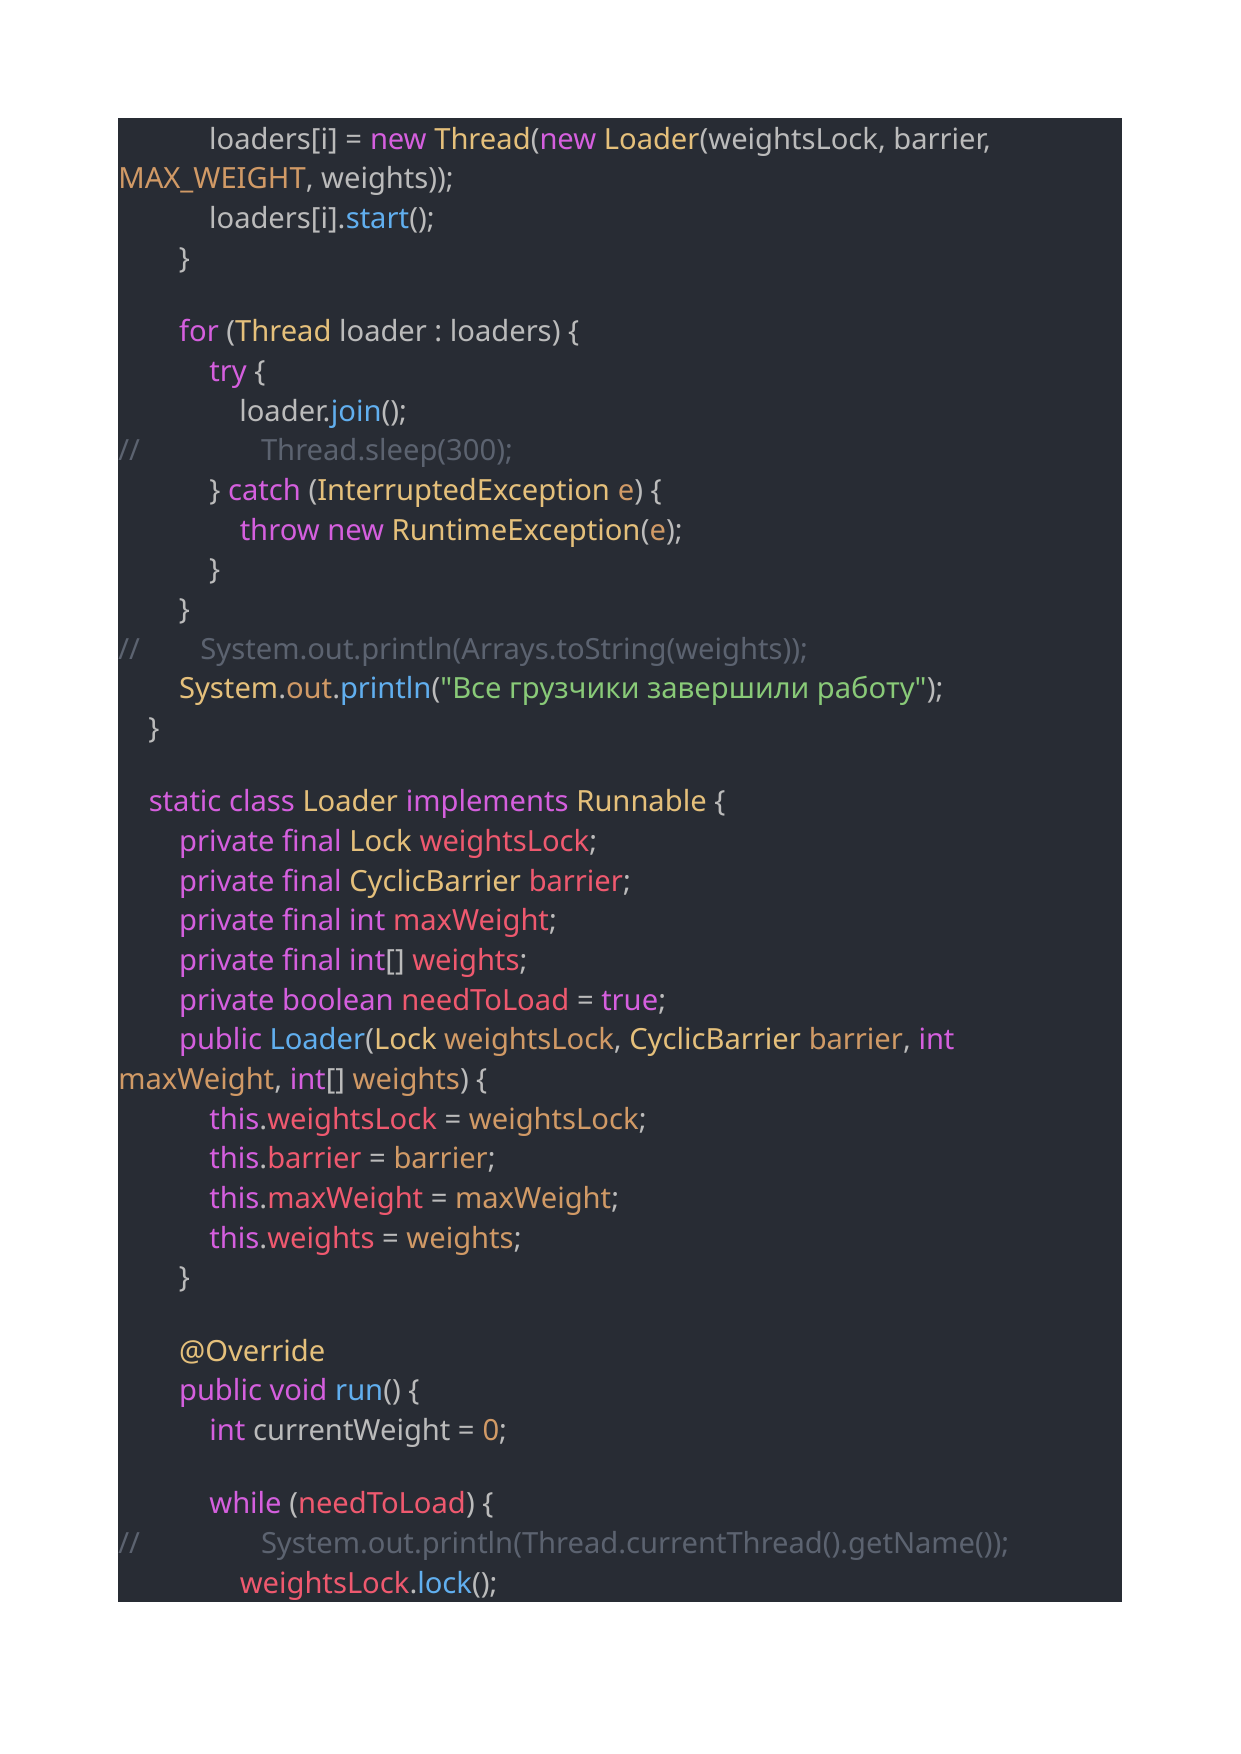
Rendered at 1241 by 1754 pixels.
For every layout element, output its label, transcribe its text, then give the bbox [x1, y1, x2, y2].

text loaders[i] = new Thread(new Loader(weightsLock, barrier, MAX_WEIGHT, weights)); loaders[i].start(); } for (Thread loader : loaders) { try { loader.join(); // Thread.sleep(300); } catch (InterruptedException e) { throw new RuntimeException(e); } } // System.out.println(Arrays.toString(weights)); System.out.println("Все грузчики завершили работу"); } static class Loader implements Runnable { private final Lock weightsLock; private final CyclicBarrier barrier; private final int maxWeight; private final int[] weights; private boolean needToLoad = true; public Loader(Lock weightsLock, CyclicBarrier barrier, int maxWeight, int[] weights) { this.weightsLock = weightsLock; this.barrier = barrier; this.maxWeight = maxWeight; this.weights = weights; } @Override public void run() { int currentWeight = 0; while (needToLoad) { // System.out.println(Thread.currentThread().getName()); weightsLock.lock(); [118, 118, 1122, 1602]
